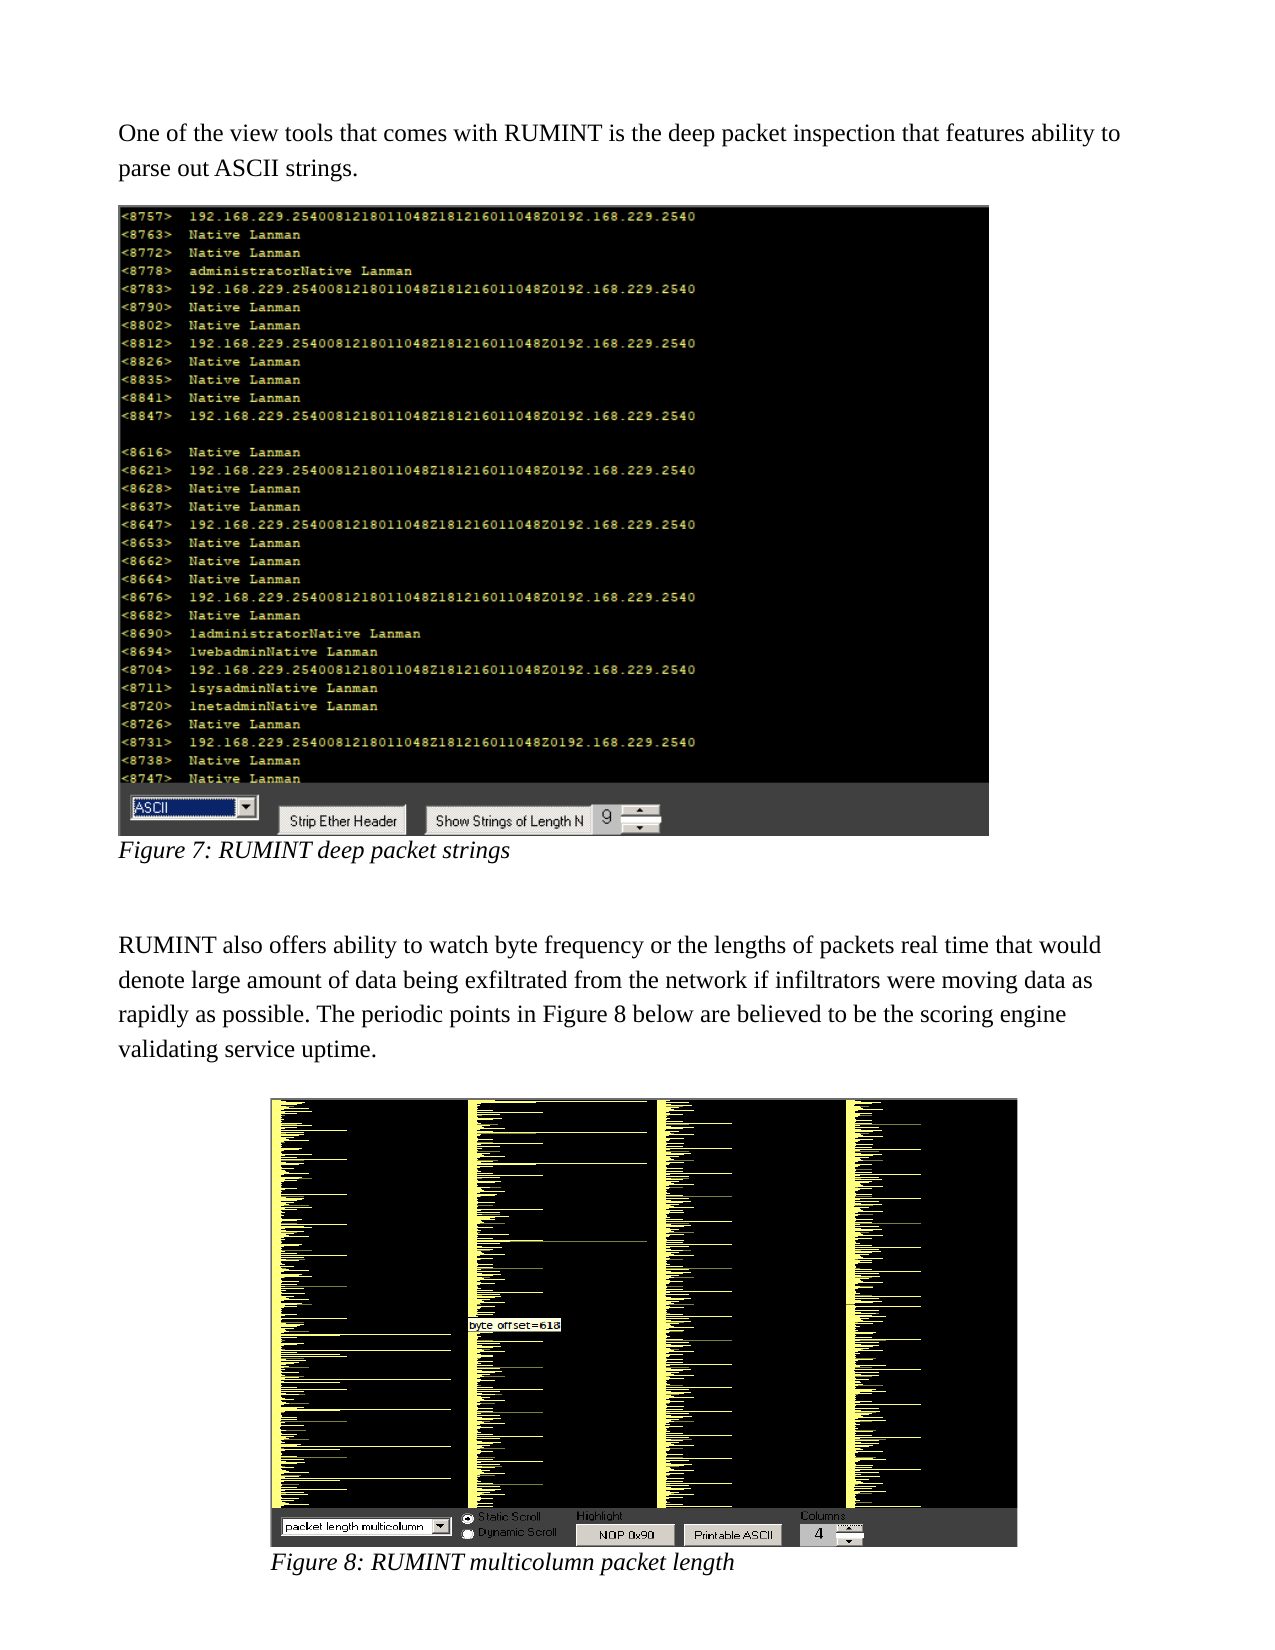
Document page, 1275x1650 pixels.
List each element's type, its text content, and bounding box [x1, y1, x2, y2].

text Figure 7: RUMINT deep packet strings [118, 202, 1075, 864]
picture [270, 1098, 1018, 1547]
text Figure 8: RUMINT multicolumn packet length [270, 1547, 1017, 1576]
picture [118, 205, 989, 836]
text RUMINT also offers ability to watch byte frequency or the lengths of packets real time that would denote large amount of data being exfiltrated from the network if infiltrators were moving data as rapidly as possible. The periodic points in Figure 8 below are believed to be the scoring engine validating service uptime. [118, 930, 1157, 1062]
text One of the view tools that comes with RUMINT is the deep packet inspection that features ability to parse out ASCII strings. [118, 118, 1157, 181]
